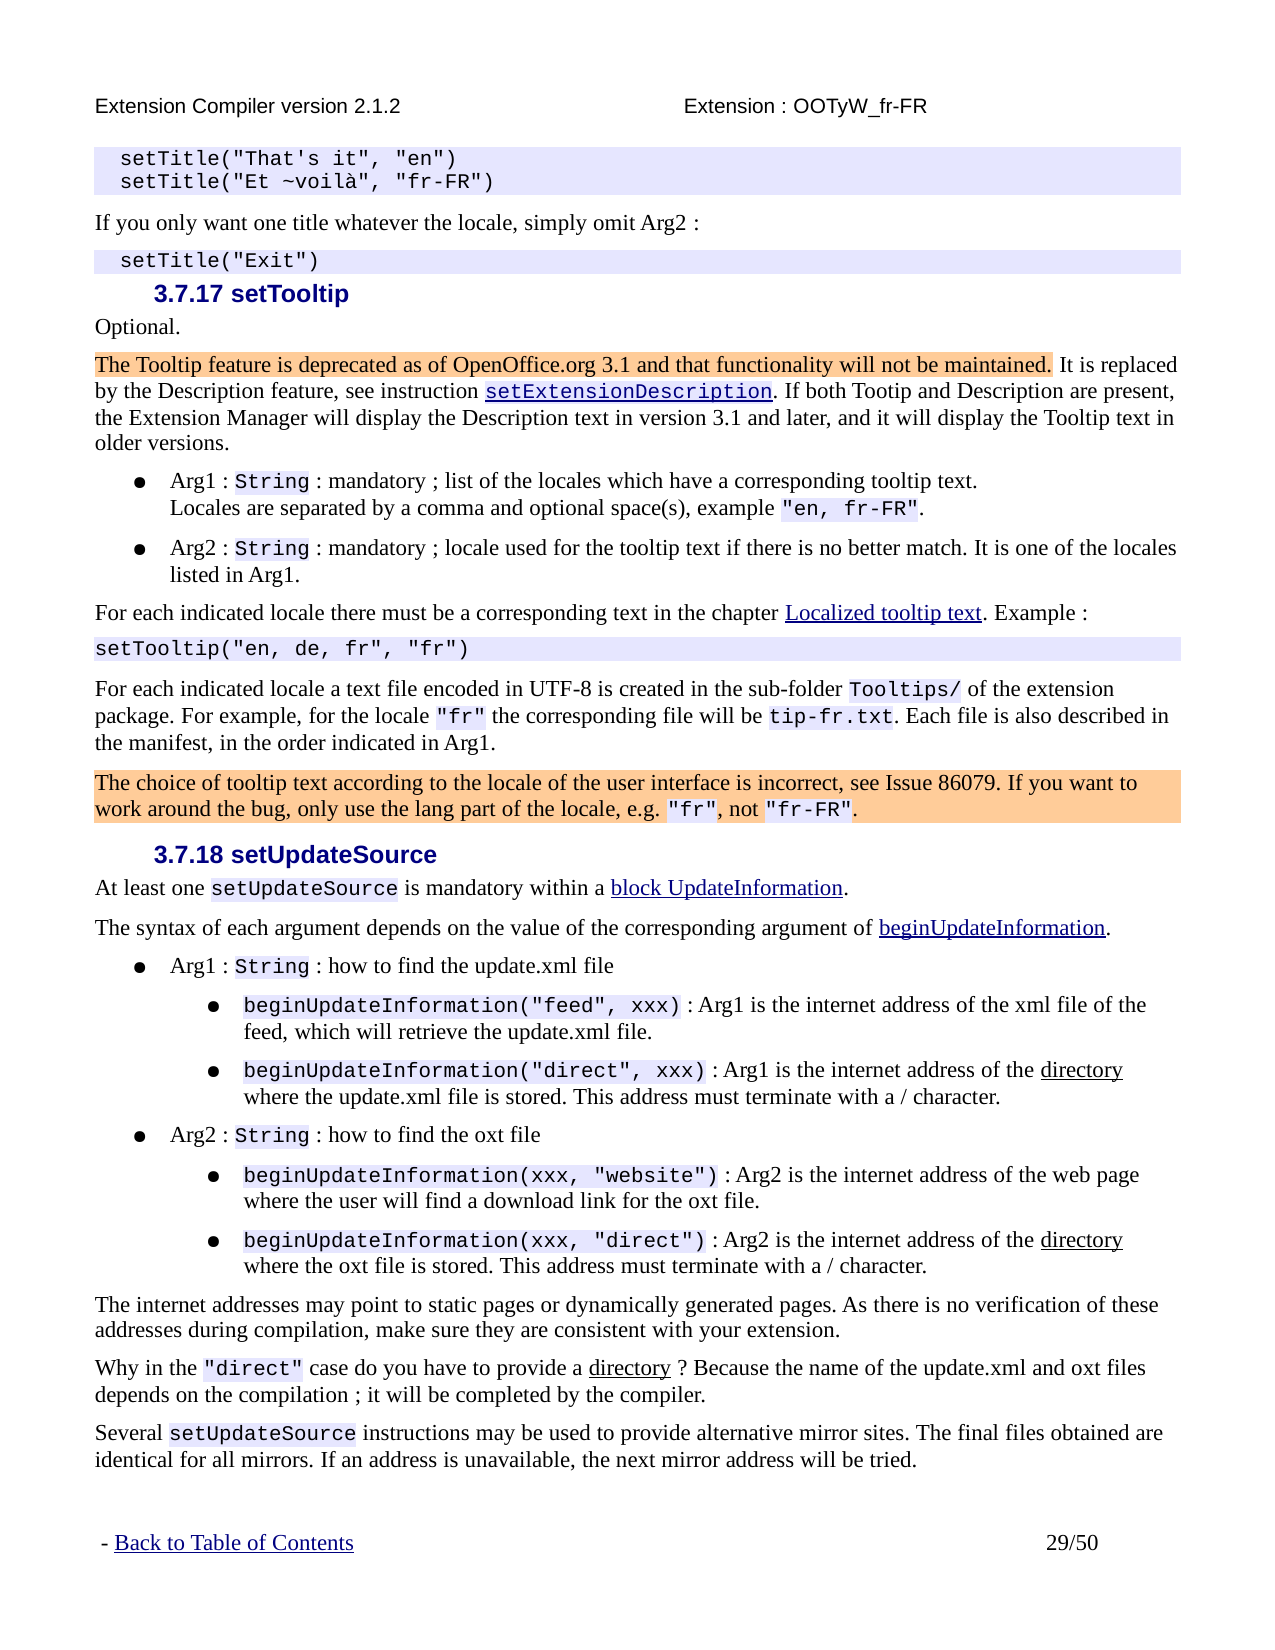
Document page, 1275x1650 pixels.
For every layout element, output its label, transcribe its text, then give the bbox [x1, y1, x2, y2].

text setTitle("Exit") [94, 250, 1181, 274]
text Several setUpdateSource instructions may be used to provide alternative mirror sites. The final files obtained are identical for all mirrors. If an address is unavailable, the next mirror address will be tried. [94, 1420, 1181, 1472]
text setTooltip("en, de, fr", "fr") [94, 637, 1181, 661]
list beginUpdateInformation("direct", xxx) : Arg1 is the internet address of the directory where the update.xml file is stored. This address must terminate with a / character. [206, 1057, 1181, 1109]
text The Tooltip feature is deprecated as of OpenOffice.org 3.1 and that functionality will not be maintained. It is replaced by the Description feature, see instruction setExtensionDescription. If both Tootip and Description are present, the Extension Manager will display the Description text in version 3.1 and later, and it will display the Tooltip text in older versions. [94, 352, 1181, 456]
text At least one setUpdateSource is mandatory within a block UpdateInformation. [94, 875, 1181, 902]
text The syntax of each argument depends on the value of the corresponding argument of beginUpdateInformation. [94, 914, 1181, 940]
text setTitle("Et ~voilà", "fr-FR") [94, 171, 1181, 195]
text For each indicated locale a text file encoded in UTF-8 is created in the sub-folder Tooltips/ of the extension package. For example, for the locale "fr" the corresponding file will be tip-fr.txt. Each file is also described in the manifest, in the order indicated in Arg1. [94, 676, 1181, 756]
text The choice of tooltip text according to the locale of the user interface is incorrect, see Issue 86079. If you want to work around the bug, only use the lang part of the locale, e.g. "fr", not "fr-FR". [94, 770, 1181, 823]
text Why in the "direct" case do you have to provide a directory ? Because the name of the update.xml and oxt files depends on the compilation ; it will be completed by the compiler. [94, 1355, 1181, 1407]
subtitle setUpdateSource [153, 841, 1181, 869]
text The internet addresses may point to static pages or dynamically generated pages. As there is no verification of these addresses during compilation, make sure they are consistent with your extension. [94, 1291, 1181, 1342]
text If you only want one title whatever the locale, simply omit Arg2 : [94, 210, 1181, 236]
text For each indicated locale there must be a corresponding text in the chapter Localized tooltip text. Example : [94, 599, 1181, 625]
text setTitle("That's it", "en") [94, 147, 1181, 171]
list Arg1 : String : how to find the update.xml file [132, 952, 1181, 979]
text Optional. [94, 314, 1181, 339]
list Arg2 : String : mandatory ; locale used for the tooltip text if there is no better match. It is one of the locales listed in Arg1. [132, 534, 1181, 587]
list Arg1 : String : mandatory ; list of the locales which have a corresponding tooltip text. Locales are separated by a comma and optional space(s), example "en, fr-FR". [132, 468, 1181, 522]
list beginUpdateInformation(xxx, "direct") : Arg2 is the internet address of the directory where the oxt file is stored. This address must terminate with a / character. [206, 1226, 1181, 1279]
list Arg2 : String : how to find the oxt file [132, 1122, 1181, 1149]
list beginUpdateInformation(xxx, "website") : Arg2 is the internet address of the web page where the user will find a download link for the oxt file. [206, 1161, 1181, 1214]
subtitle setTooltip [153, 280, 1181, 308]
list beginUpdateInformation("feed", xxx) : Arg1 is the internet address of the xml file of the feed, which will retrieve the update.xml file. [206, 992, 1181, 1044]
